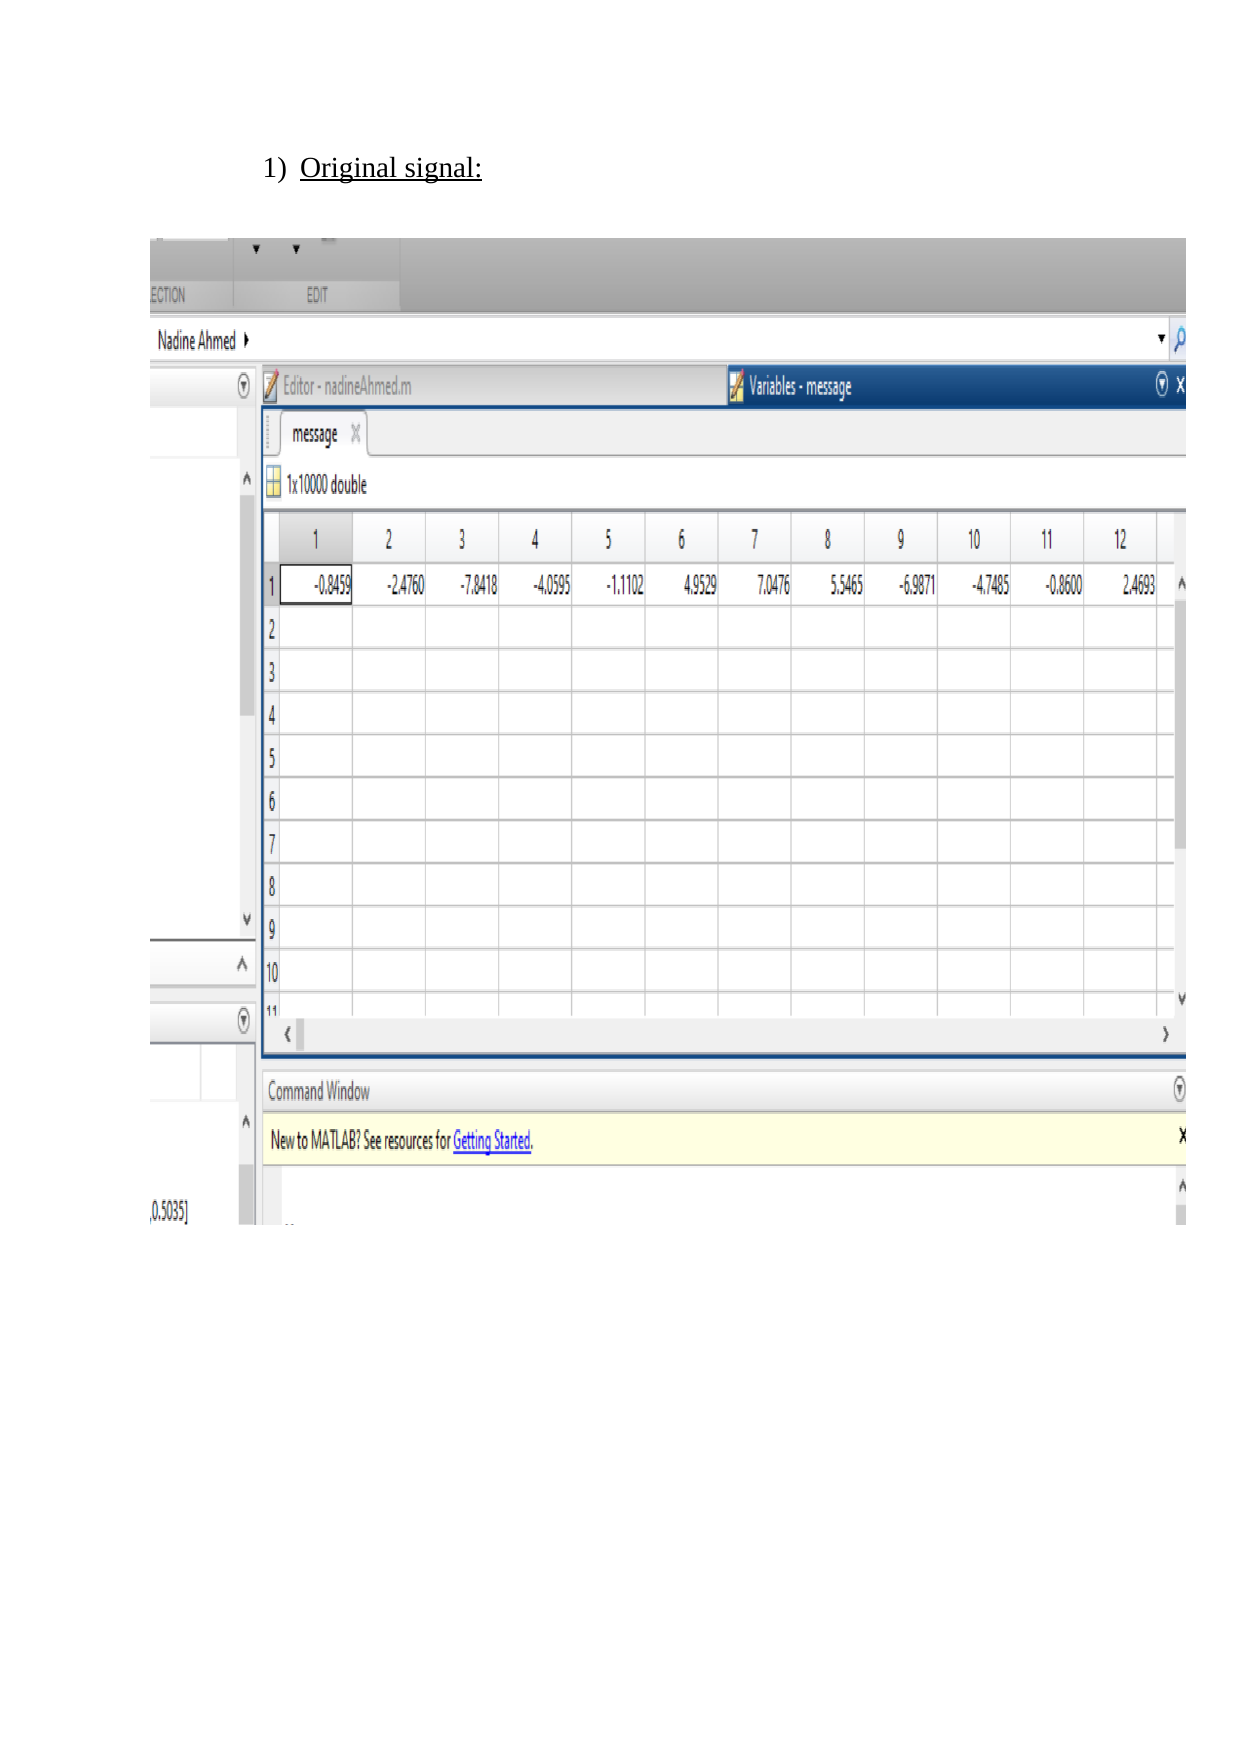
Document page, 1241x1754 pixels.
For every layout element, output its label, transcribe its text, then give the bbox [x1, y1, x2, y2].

list Original signal: [262, 150, 1090, 183]
picture [150, 238, 1186, 1225]
